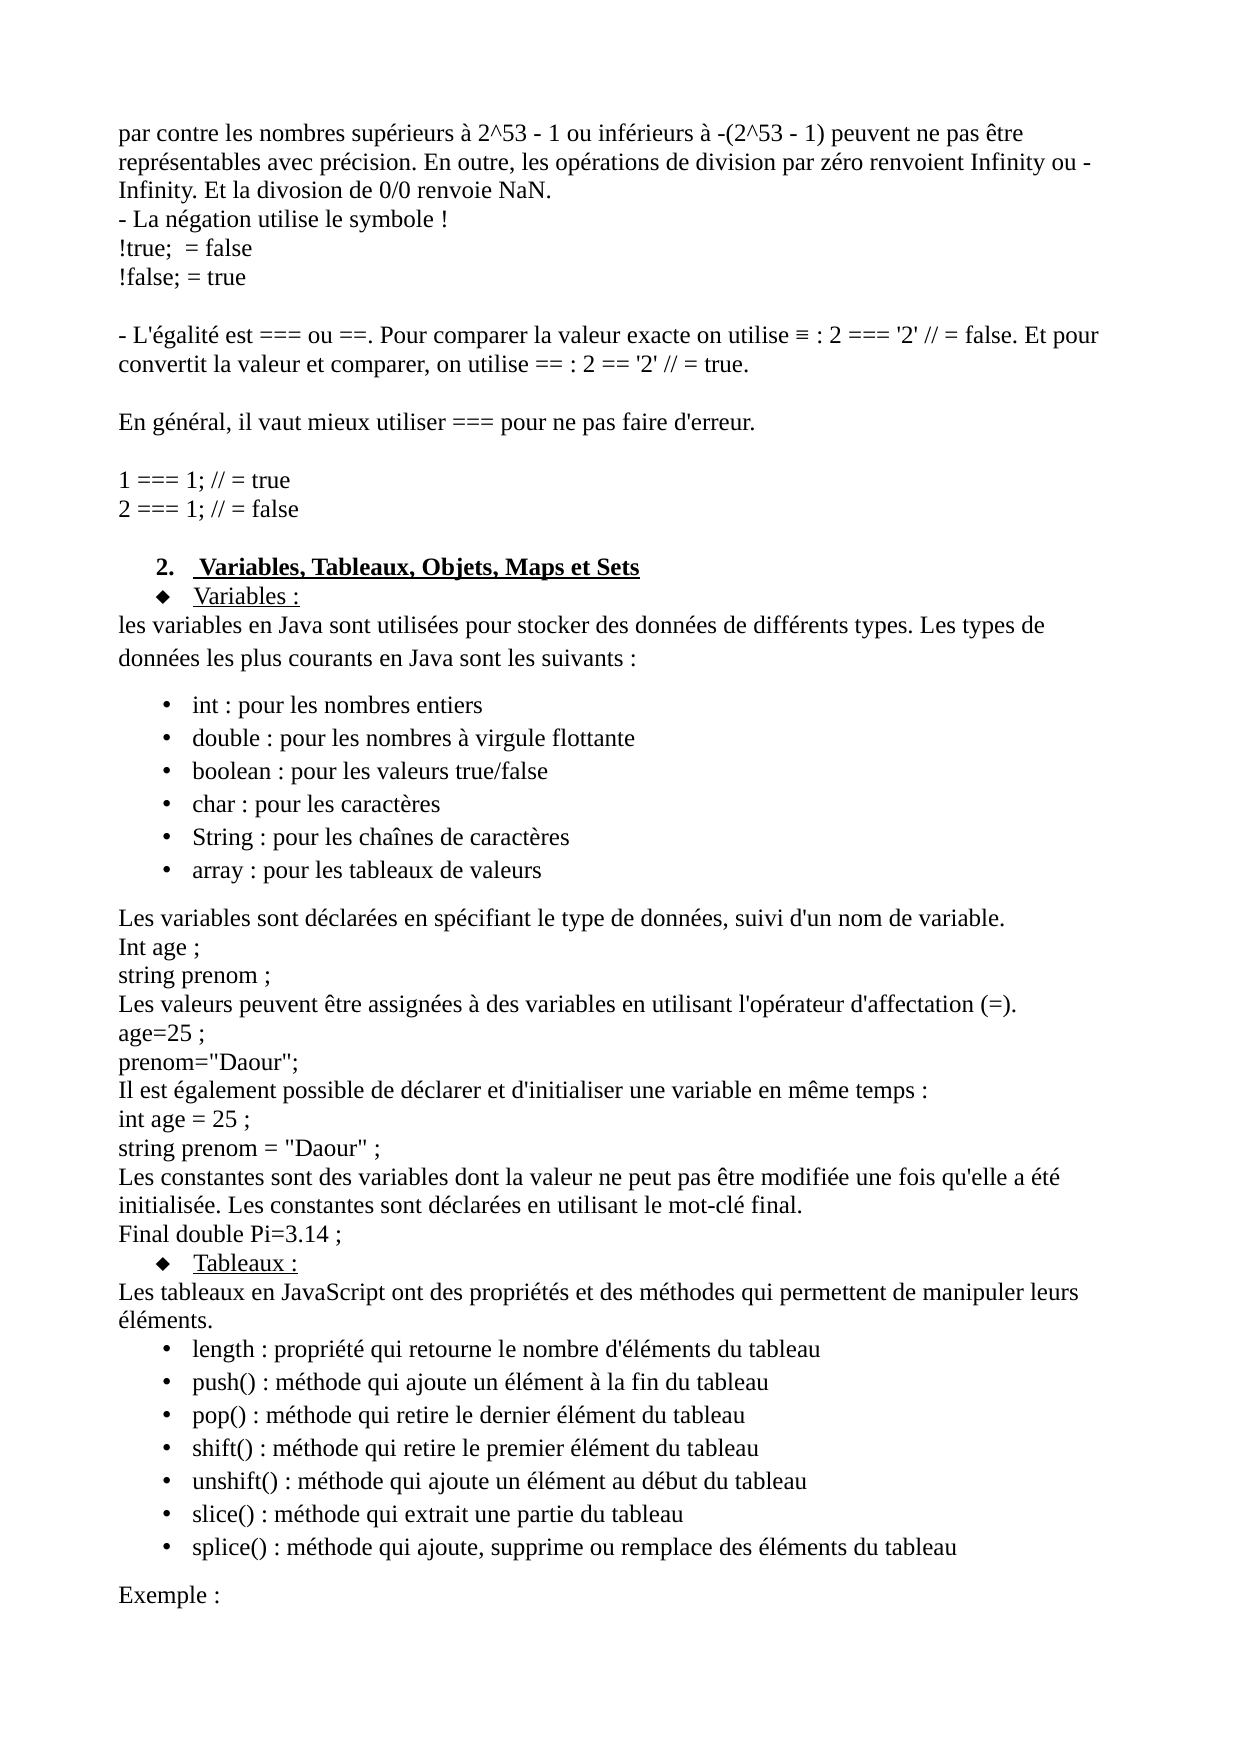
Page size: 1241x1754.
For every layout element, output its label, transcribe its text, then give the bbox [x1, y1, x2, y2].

list boolean : pour les valeurs true/false [162, 756, 1122, 785]
text Exemple : [118, 1580, 1122, 1609]
text 1 === 1; // = true [118, 465, 1122, 494]
text int age = 25 ; [118, 1104, 1122, 1133]
text les variables en Java sont utilisées pour stocker des données de différents types. Les types de données les plus courants en Java sont les suivants : [118, 610, 1122, 672]
text string prenom ; [118, 961, 1122, 989]
list pop() : méthode qui retire le dernier élément du tableau [162, 1400, 1122, 1429]
list int : pour les nombres entiers [162, 690, 1122, 719]
text Les valeurs peuvent être assignées à des variables en utilisant l'opérateur d'affectation (=). [118, 989, 1122, 1018]
text age=25 ; [118, 1018, 1122, 1047]
text par contre les nombres supérieurs à 2^53 - 1 ou inférieurs à -(2^53 - 1) peuvent ne pas être représentables avec précision. En outre, les opérations de division par zéro renvoient Infinity ou -Infinity. Et la divosion de 0/0 renvoie NaN. [118, 118, 1122, 204]
list Variables : [156, 581, 1122, 610]
list shift() : méthode qui retire le premier élément du tableau [162, 1433, 1122, 1462]
text !true; = false [118, 233, 1122, 262]
text Les constantes sont des variables dont la valeur ne peut pas être modifiée une fois qu'elle a été initialisée. Les constantes sont déclarées en utilisant le mot-clé final. [118, 1162, 1122, 1219]
list Tableaux : [156, 1248, 1122, 1277]
list double : pour les nombres à virgule flottante [162, 723, 1122, 752]
list Variables, Tableaux, Objets, Maps et Sets [156, 552, 1122, 581]
text Les tableaux en JavaScript ont des propriétés et des méthodes qui permettent de manipuler leurs éléments. [118, 1277, 1122, 1334]
text string prenom = "Daour" ; [118, 1133, 1122, 1162]
list length : propriété qui retourne le nombre d'éléments du tableau [162, 1334, 1122, 1363]
list array : pour les tableaux de valeurs [162, 856, 1122, 884]
list splice() : méthode qui ajoute, supprime ou remplace des éléments du tableau [162, 1532, 1122, 1561]
text !false; = true [118, 262, 1122, 291]
list char : pour les caractères [162, 789, 1122, 818]
text Int age ; [118, 932, 1122, 961]
text - L'égalité est === ou ==. Pour comparer la valeur exacte on utilise ≡ : 2 === '2' // = false. Et pour convertit la valeur et comparer, on utilise == : 2 == '2' // = true. [118, 320, 1122, 378]
text Les variables sont déclarées en spécifiant le type de données, suivi d'un nom de variable. [118, 903, 1122, 932]
text prenom="Daour"; [118, 1047, 1122, 1076]
text Final double Pi=3.14 ; [118, 1219, 1122, 1248]
list unshift() : méthode qui ajoute un élément au début du tableau [162, 1466, 1122, 1495]
text Il est également possible de déclarer et d'initialiser une variable en même temps : [118, 1076, 1122, 1104]
list String : pour les chaînes de caractères [162, 822, 1122, 851]
list slice() : méthode qui extrait une partie du tableau [162, 1499, 1122, 1528]
text En général, il vaut mieux utiliser === pour ne pas faire d'erreur. [118, 407, 1122, 436]
text 2 === 1; // = false [118, 494, 1122, 523]
list push() : méthode qui ajoute un élément à la fin du tableau [162, 1367, 1122, 1396]
text - La négation utilise le symbole ! [118, 204, 1122, 233]
